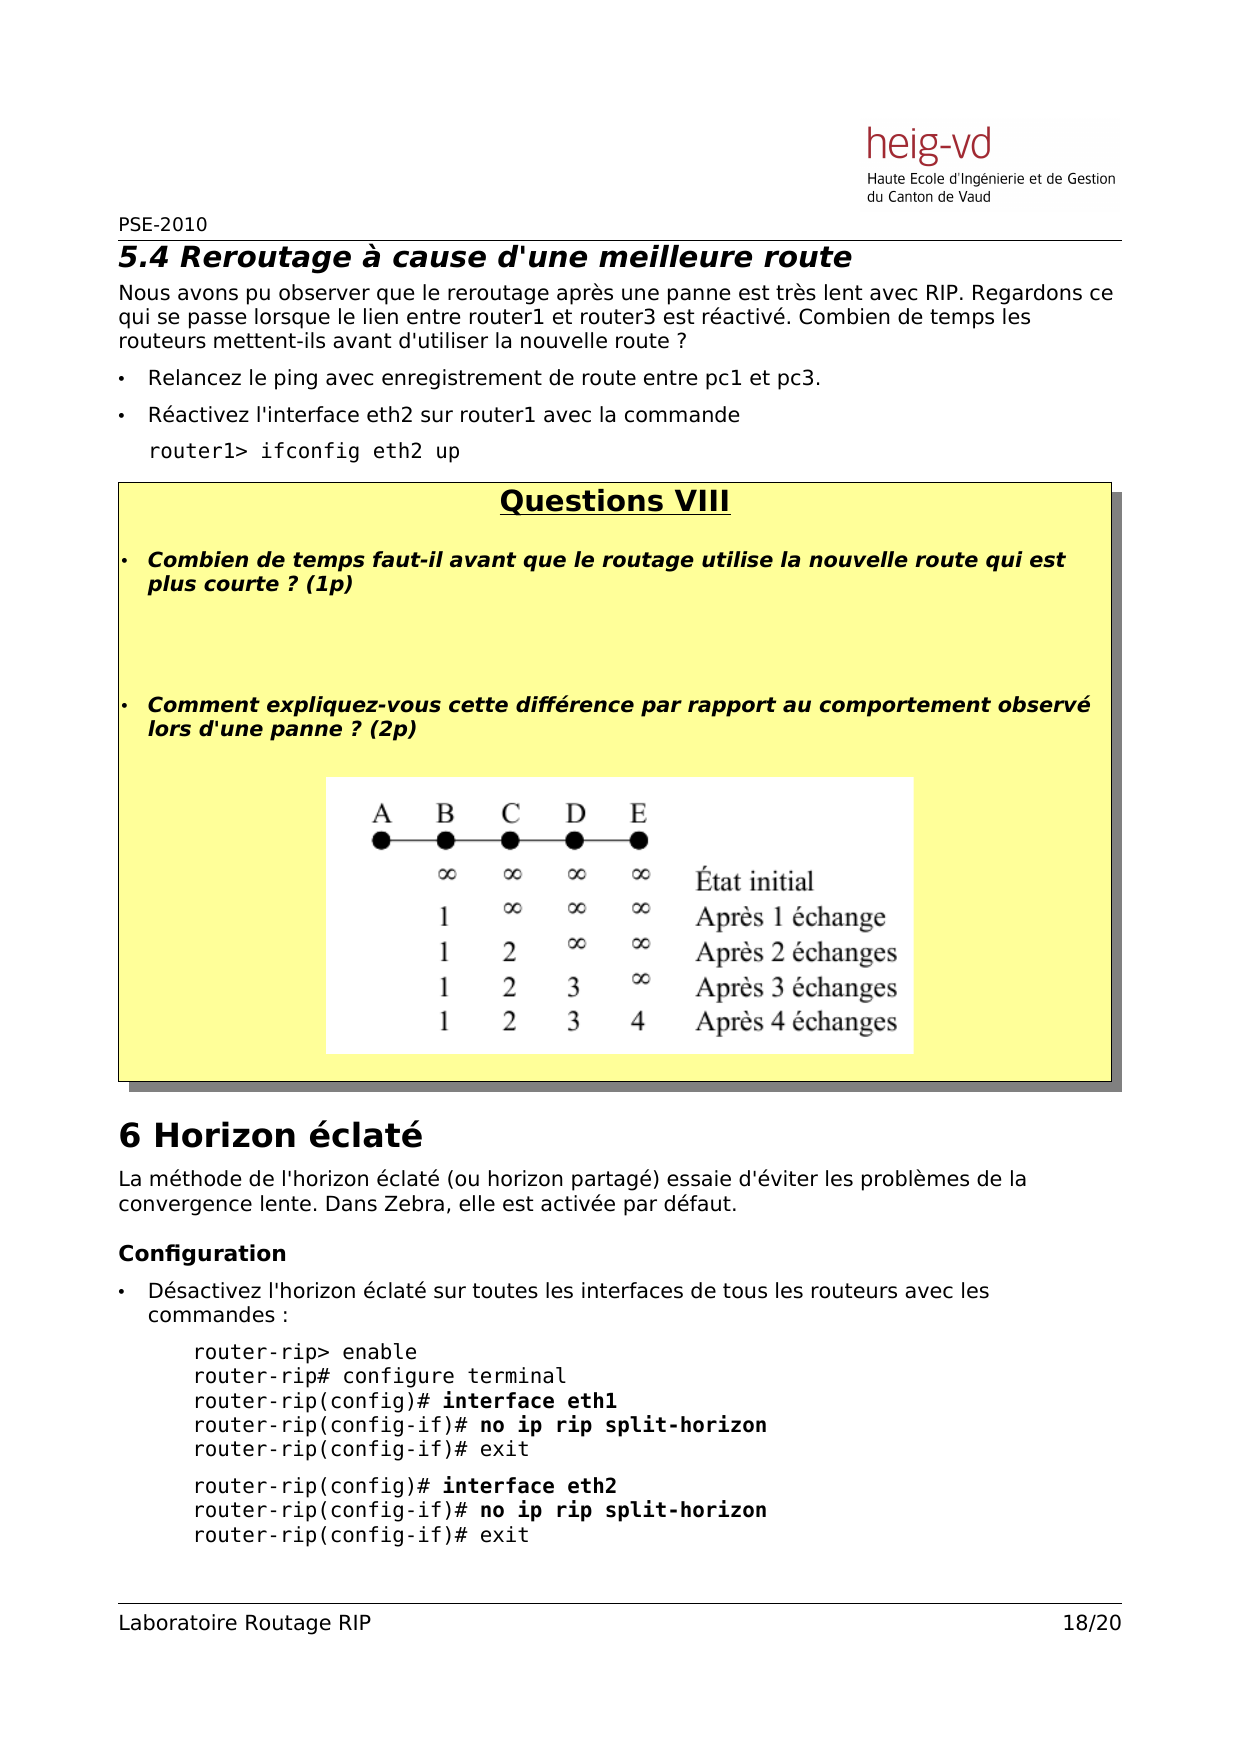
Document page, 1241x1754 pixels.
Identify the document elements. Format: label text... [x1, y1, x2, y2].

list router1> ifconfig eth2 up [118, 439, 1122, 464]
picture [326, 777, 914, 1054]
subtitle Configuration [118, 1241, 1122, 1267]
list Combien de temps faut-il avant que le routage utilise la nouvelle route qui est plus courte ? (1p) [119, 545, 1111, 597]
subtitle Reroutage à cause d'une meilleure route [118, 241, 1122, 275]
text La méthode de l'horizon éclaté (ou horizon partagé) essaie d'éviter les problèmes de la convergence lente. Dans Zebra, elle est activée par défaut. [118, 1167, 1122, 1216]
subtitle Horizon éclaté [118, 1117, 1122, 1155]
list Comment expliquez-vous cette différence par rapport au comportement observé lors d'une panne ? (2p) [119, 690, 1111, 742]
text Nous avons pu observer que le reroutage après une panne est très lent avec RIP. Regardons ce qui se passe lorsque le lien entre router1 et router3 est réactivé. Combien de temps les routeurs mettent-ils avant d'utiliser la nouvelle route ? [118, 281, 1122, 353]
picture [860, 118, 1121, 212]
list Désactivez l'horizon éclaté sur toutes les interfaces de tous les routeurs avec les commandes : [118, 1279, 1122, 1328]
subtitle Questions VIII [119, 483, 1111, 519]
list Relancez le ping avec enregistrement de route entre pc1 et pc3. [118, 366, 1122, 390]
text router-rip> enable router-rip# configure terminal router-rip(config)# interface eth1 router-rip(config-if)# no ip rip split-horizon router-rip(config-if)# exit [192, 1340, 1122, 1462]
text router-rip(config)# interface eth2 router-rip(config-if)# no ip rip split-horizon router-rip(config-if)# exit [192, 1474, 1122, 1547]
list Réactivez l'interface eth2 sur router1 avec la commande [118, 403, 1122, 427]
